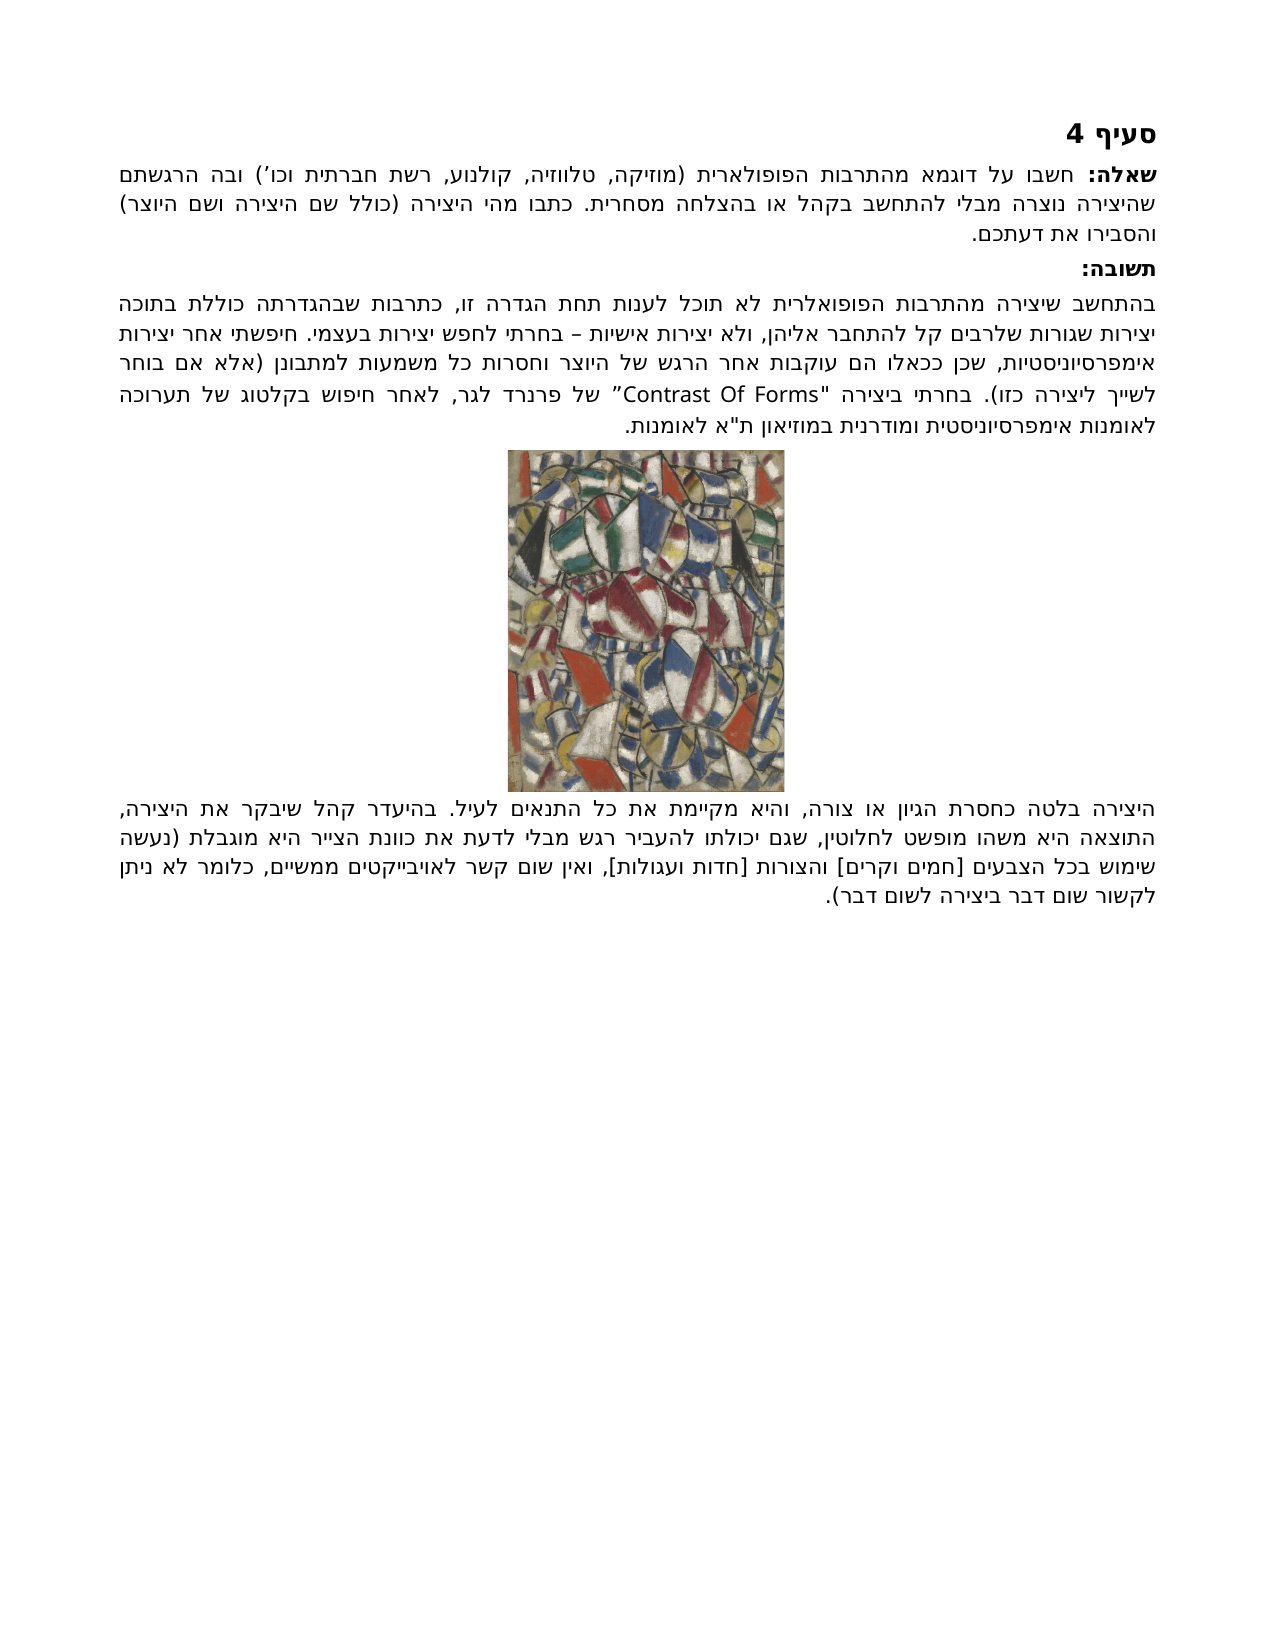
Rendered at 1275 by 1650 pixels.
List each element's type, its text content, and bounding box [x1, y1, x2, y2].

text שאלה: חשבו על דוגמא מהתרבות הפופולארית (מוזיקה, טלווזיה, קולנוע, רשת חברתית וכו’) ובה הרגשתם שהיצירה נוצרה מבלי להתחשב בקהל או בהצלחה מסחרית. כתבו מהי היצירה (כולל שם היצירה ושם היוצר) והסבירו את דעתכם. [118, 162, 1157, 246]
text היצירה בלטה כחסרת הגיון או צורה, והיא מקיימת את כל התנאים לעיל. בהיעדר קהל שיבקר את היצירה, התוצאה היא משהו מופשט לחלוטין, שגם יכולתו להעביר רגש מבלי לדעת את כוונת הצייר היא מוגבלת (נעשה שימוש בכל הצבעים [חמים וקרים] והצורות [חדות ועגולות], ואין שום קשר לאויבייקטים ממשיים, כלומר לא ניתן לקשור שום דבר ביצירה לשום דבר). [118, 448, 1157, 909]
subtitle סעיף 4 [118, 118, 1157, 150]
text בהתחשב שיצירה מהתרבות הפופואלרית לא תוכל לענות תחת הגדרה זו, כתרבות שבהגדרתה כוללת בתוכה יצירות שגורות שלרבים קל להתחבר אליהן, ולא יצירות אישיות – בחרתי לחפש יצירות בעצמי. חיפשתי אחר יצירות אימפרסיוניסטיות, שכן ככאלו הם עוקבות אחר הרגש של היוצר וחסרות כל משמעות למתבונן (אלא אם בוחר לשייך ליצירה כזו). בחרתי ביצירה "Contrast Of Forms” של פרנרד לגר, לאחר חיפוש בקלטוג של תערוכה לאומנות אימפרסיוניסטית ומודרנית במוזיאון ת"א לאומנות. [118, 291, 1157, 438]
text תשובה: [118, 256, 1157, 282]
picture [507, 450, 785, 792]
